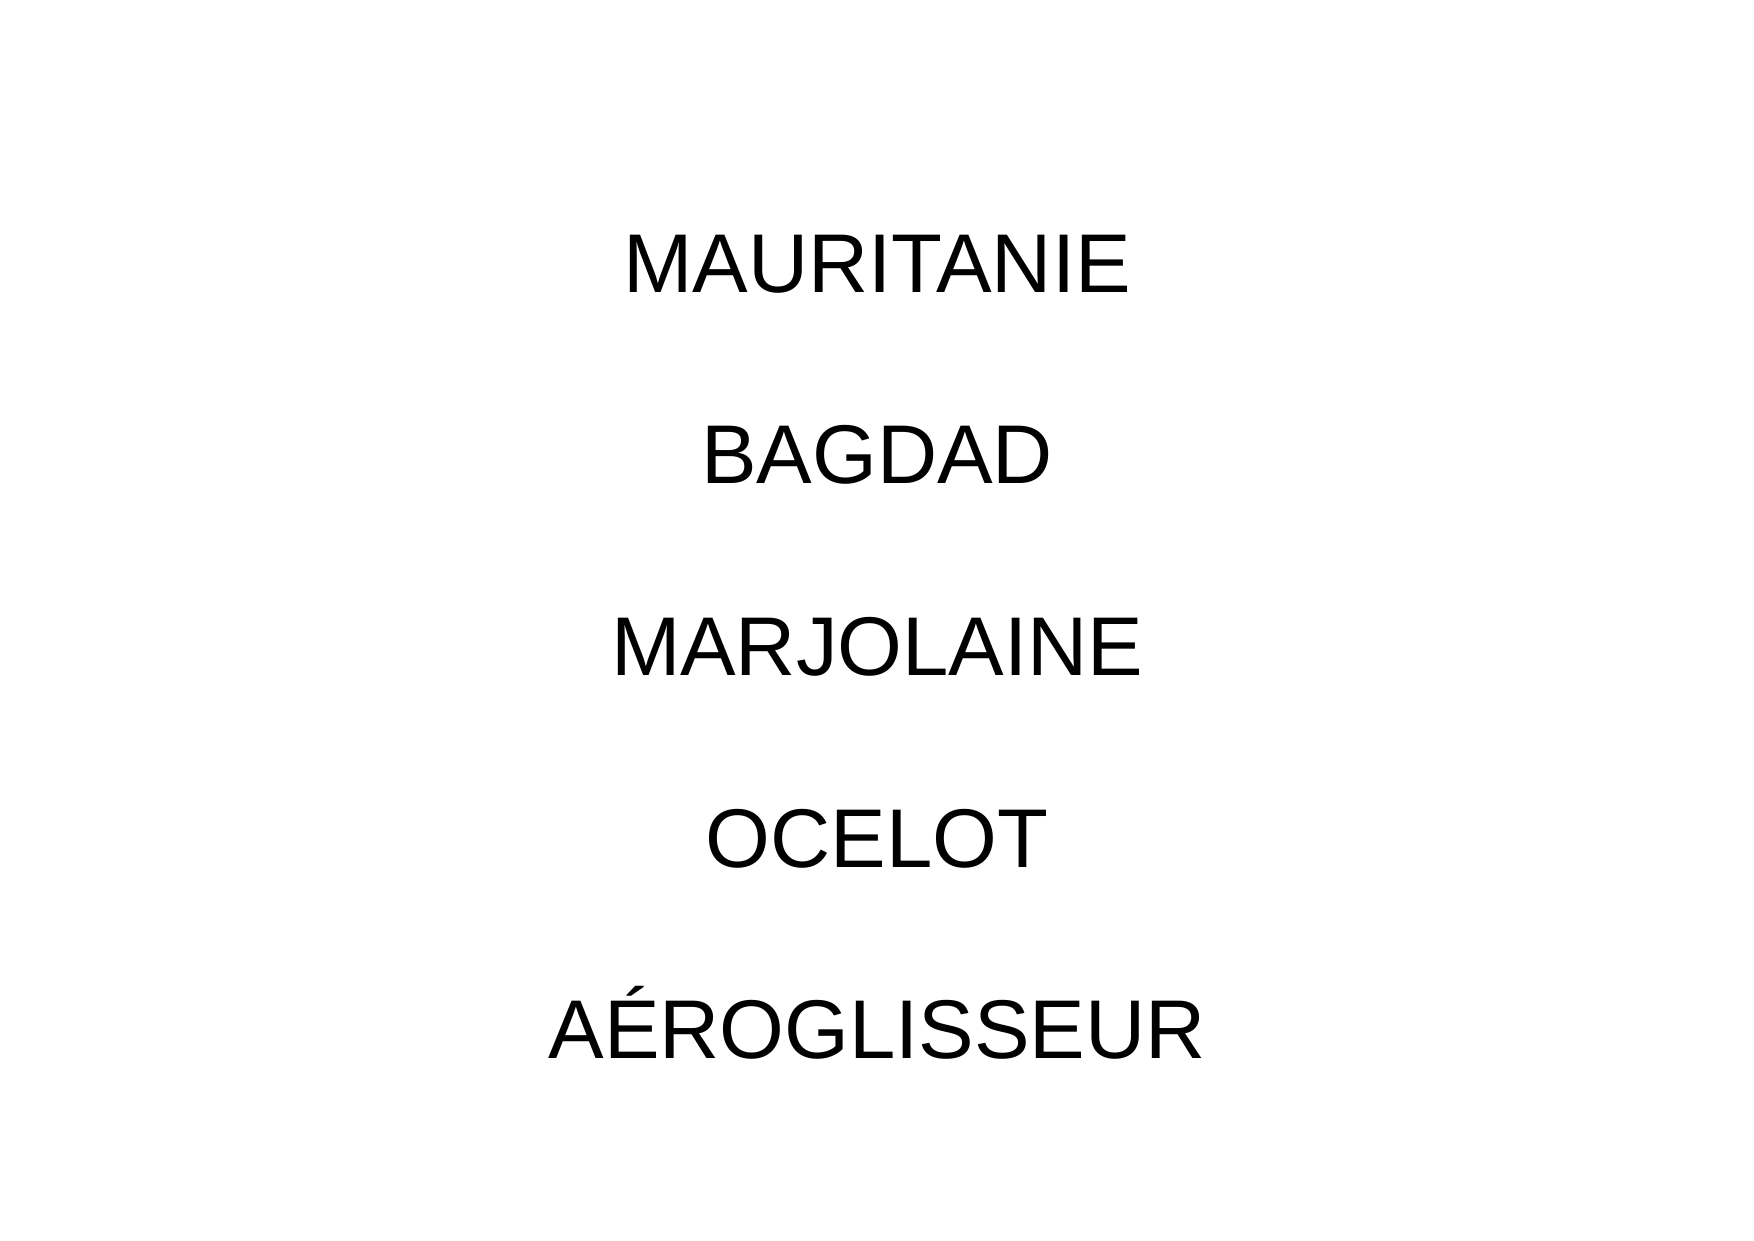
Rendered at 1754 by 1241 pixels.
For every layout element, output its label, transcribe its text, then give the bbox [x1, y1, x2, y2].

text OCELOT [118, 789, 1636, 885]
text BAGDAD [118, 406, 1636, 501]
text MARJOLAINE [118, 597, 1636, 693]
text AÉROGLISSEUR [118, 981, 1636, 1076]
text MAURITANIE [118, 214, 1636, 310]
